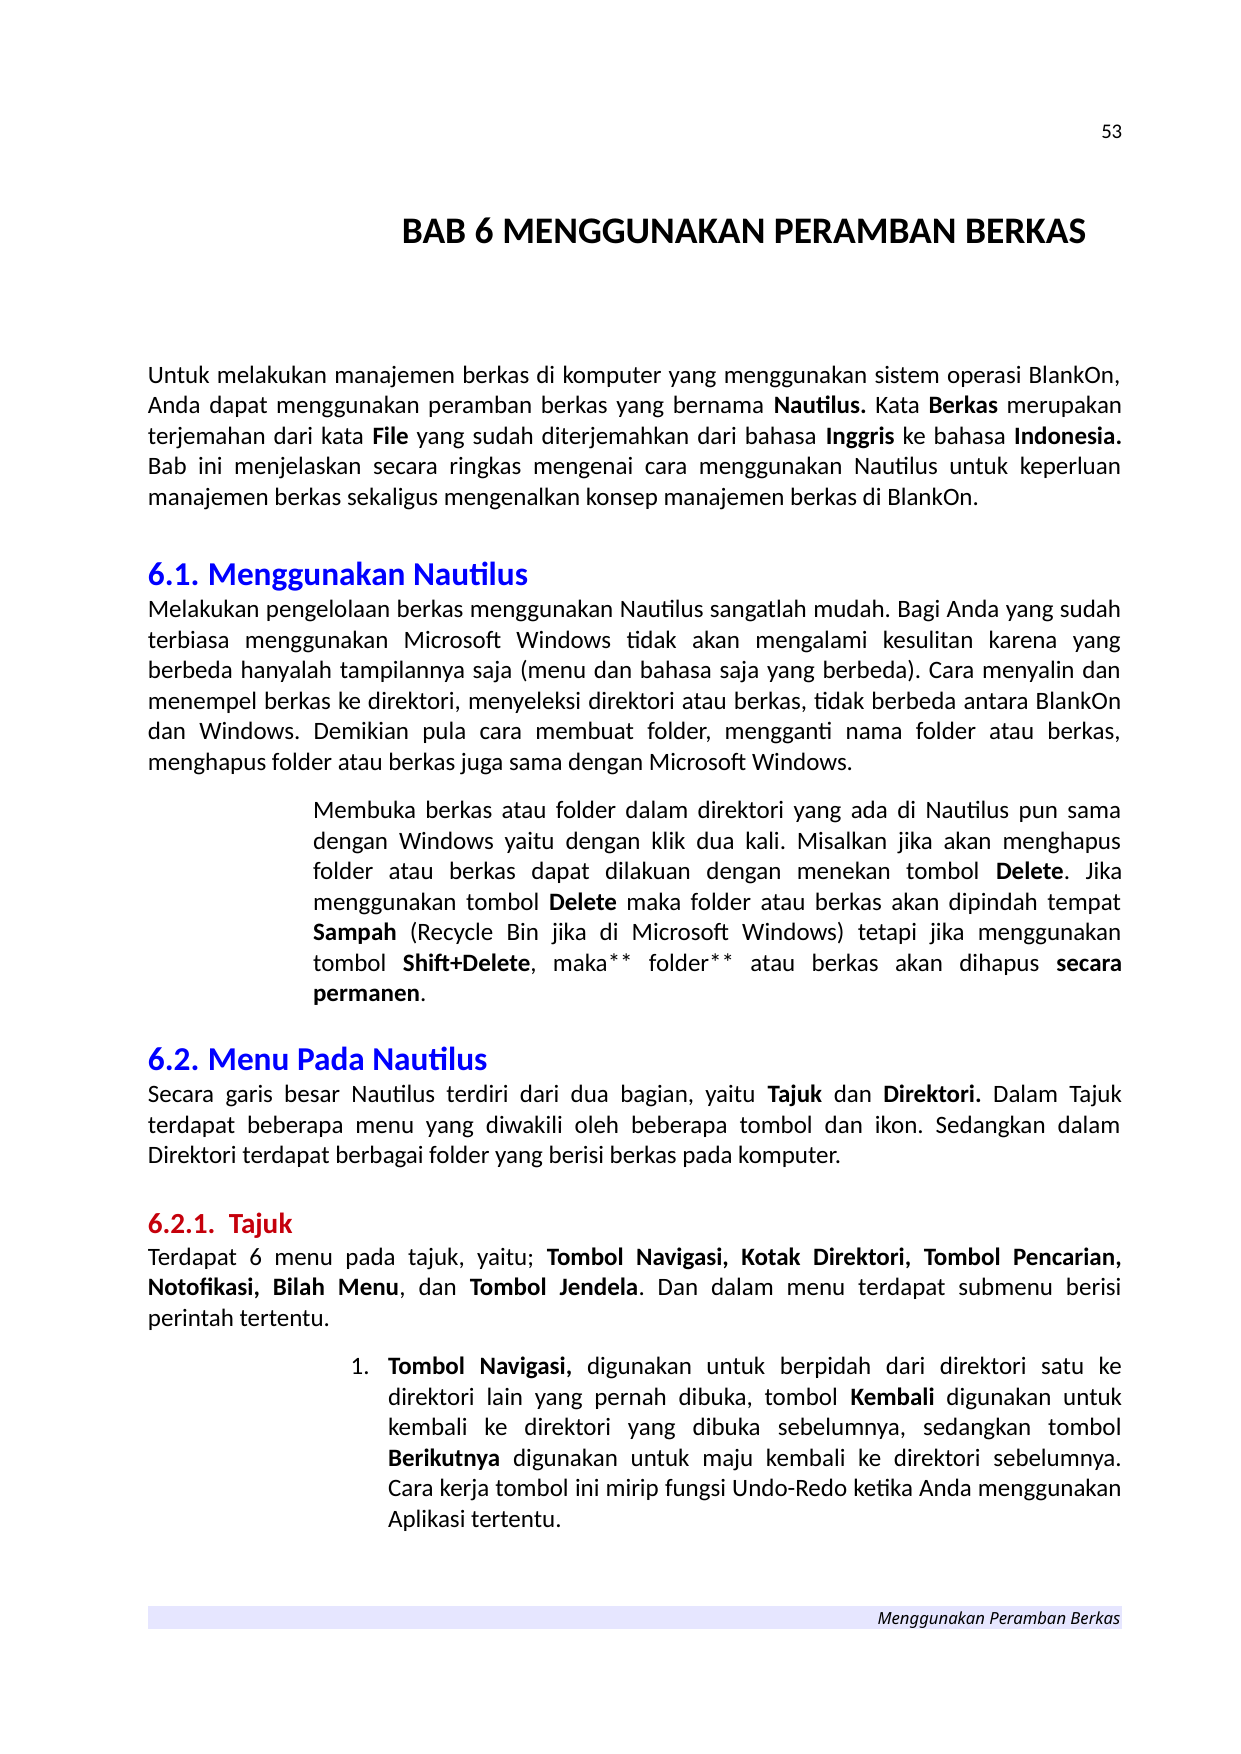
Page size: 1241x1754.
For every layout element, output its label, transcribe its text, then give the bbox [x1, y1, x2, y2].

text Membuka berkas atau folder dalam direktori yang ada di Nautilus pun sama dengan Windows yaitu dengan klik dua kali. Misalkan jika akan menghapus folder atau berkas dapat dilakuan dengan menekan tombol Delete. Jika menggunakan tombol Delete maka folder atau berkas akan dipindah tempat Sampah (Recycle Bin jika di Microsoft Windows) tetapi jika menggunakan tombol Shift+Delete, maka** folder** atau berkas akan dihapus secara permanen. [313, 794, 1122, 1008]
text Secara garis besar Nautilus terdiri dari dua bagian, yaitu Tajuk dan Direktori. Dalam Tajuk terdapat beberapa menu yang diwakili oleh beberapa tombol dan ikon. Sedangkan dalam Direktori terdapat berbagai folder yang berisi berkas pada komputer. [148, 1078, 1122, 1170]
subtitle Menggunakan Peramban Berkas [148, 207, 1087, 252]
subtitle Menu Pada Nautilus [148, 1037, 1122, 1078]
text Terdapat 6 menu pada tajuk, yaitu; Tombol Navigasi, Kotak Direktori, Tombol Pencarian, Notofikasi, Bilah Menu, dan Tombol Jendela. Dan dalam menu terdapat submenu berisi perintah tertentu. [148, 1241, 1122, 1332]
list Tombol Navigasi, digunakan untuk berpidah dari direktori satu ke direktori lain yang pernah dibuka, tombol Kembali digunakan untuk kembali ke direktori yang dibuka sebelumnya, sedangkan tombol Berikutnya digunakan untuk maju kembali ke direktori sebelumnya. Cara kerja tombol ini mirip fungsi Undo-Redo ketika Anda menggunakan Aplikasi tertentu. [350, 1350, 1122, 1533]
subtitle Tajuk [148, 1205, 1122, 1241]
text Untuk melakukan manajemen berkas di komputer yang menggunakan sistem operasi BlankOn, Anda dapat menggunakan peramban berkas yang bernama Nautilus. Kata Berkas merupakan terjemahan dari kata File yang sudah diterjemahkan dari bahasa Inggris ke bahasa Indonesia. Bab ini menjelaskan secara ringkas mengenai cara menggunakan Nautilus untuk keperluan manajemen berkas sekaligus mengenalkan konsep manajemen berkas di BlankOn. [148, 359, 1122, 511]
text Melakukan pengelolaan berkas menggunakan Nautilus sangatlah mudah. Bagi Anda yang sudah terbiasa menggunakan Microsoft Windows tidak akan mengalami kesulitan karena yang berbeda hanyalah tampilannya saja (menu dan bahasa saja yang berbeda). Cara menyalin dan menempel berkas ke direktori, menyeleksi direktori atau berkas, tidak berbeda antara BlankOn dan Windows. Demikian pula cara membuat folder, mengganti nama folder atau berkas, menghapus folder atau berkas juga sama dengan Microsoft Windows. [148, 593, 1122, 777]
subtitle Menggunakan Nautilus [148, 553, 1122, 593]
